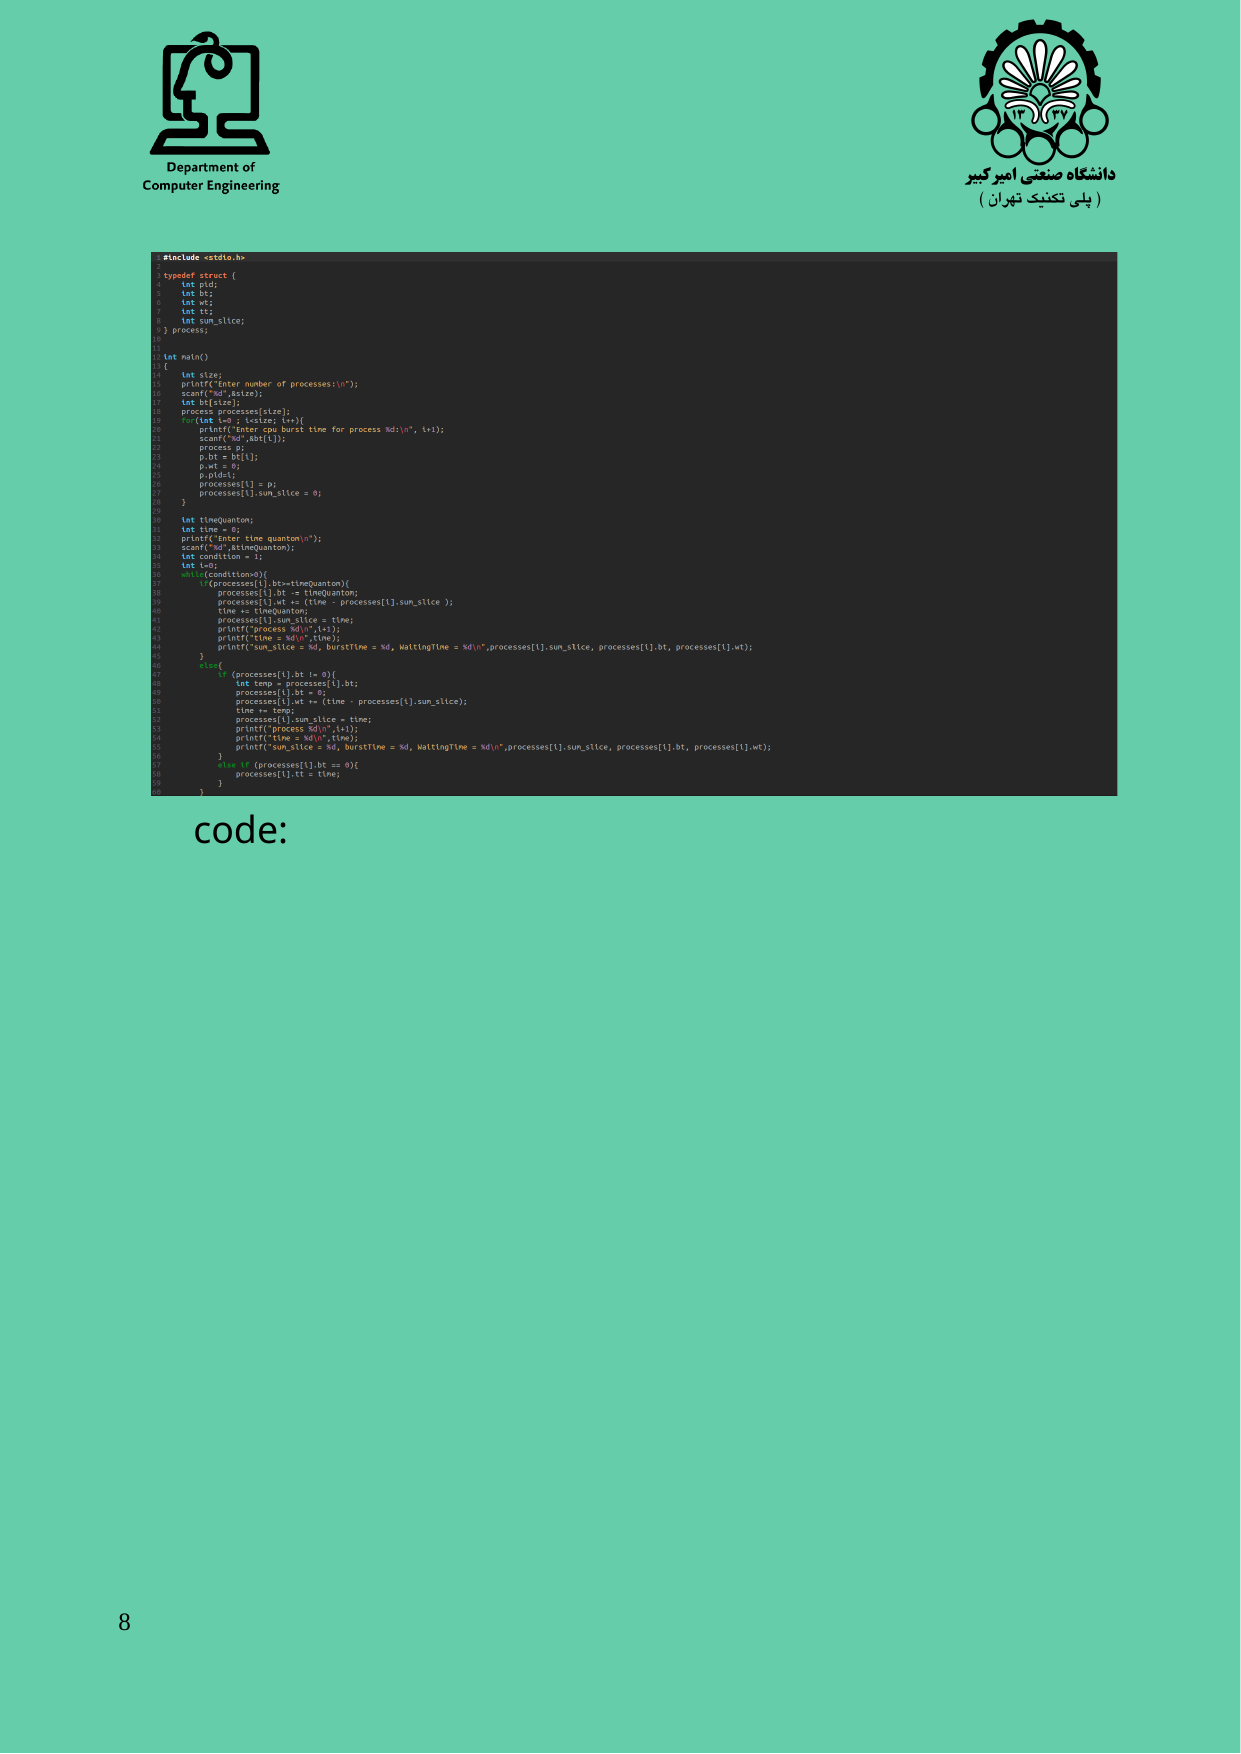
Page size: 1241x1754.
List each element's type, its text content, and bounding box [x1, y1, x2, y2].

picture [118, 24, 304, 210]
picture [151, 252, 1118, 796]
list code: [156, 207, 1122, 855]
picture [959, 16, 1121, 212]
